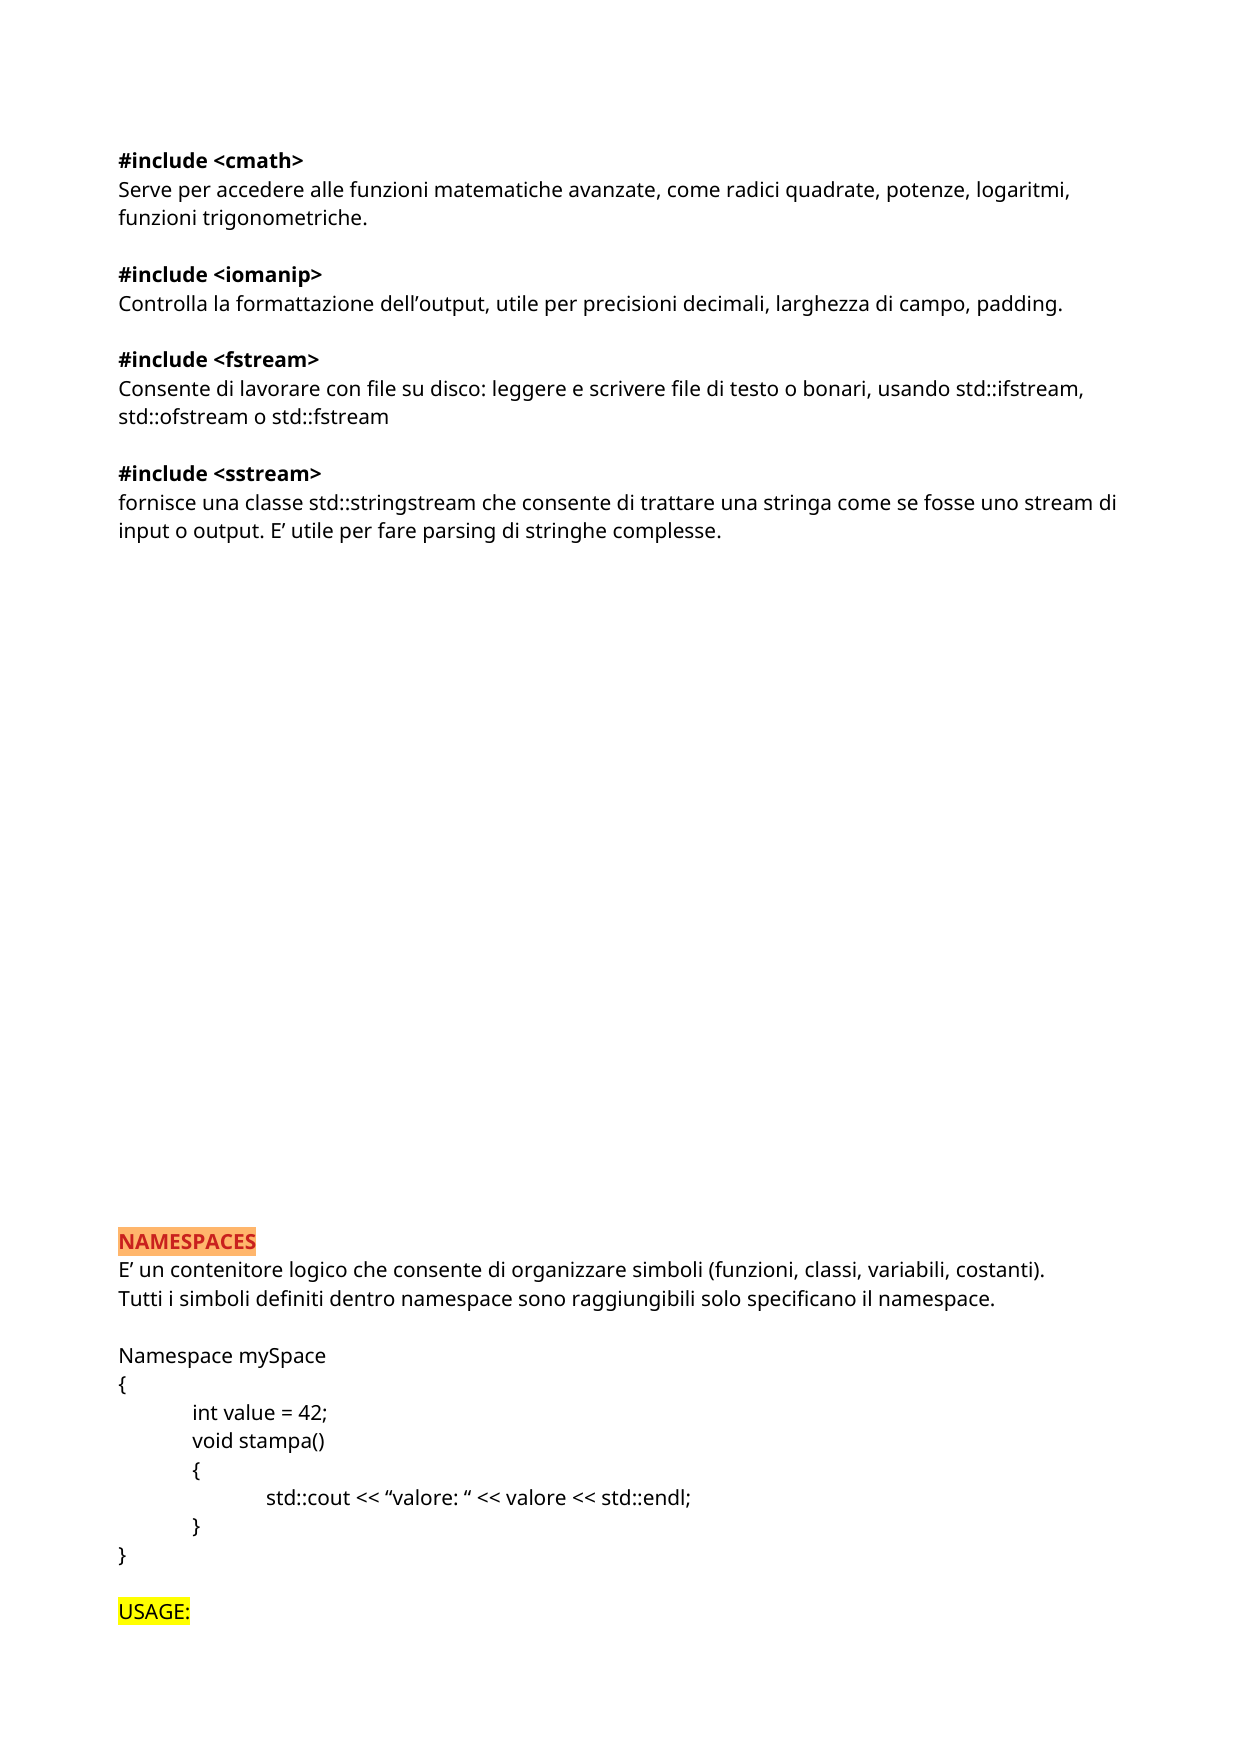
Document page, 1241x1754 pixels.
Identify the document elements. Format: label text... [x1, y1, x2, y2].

text ­ [118, 573, 1122, 602]
text fornisce una classe std::stringstream che consente di trattare una stringa come se fosse uno stream di input o output. E’ utile per fare parsing di stringhe complesse. [118, 488, 1122, 545]
text #include <fstream> [118, 346, 1122, 374]
text int value = 42; [118, 1398, 1122, 1426]
text { [118, 1369, 1122, 1398]
text NAMESPACES [118, 1227, 1122, 1256]
text std::cout << “valore: “ << valore << std::endl; [118, 1483, 1122, 1512]
text Consente di lavorare con file su disco: leggere e scrivere file di testo o bonari, usando std::ifstream, std::ofstream o std::fstream [118, 374, 1122, 431]
text #include <iomanip> [118, 260, 1122, 289]
text { [118, 1455, 1122, 1483]
text } [118, 1512, 1122, 1540]
text #include <sstream> [118, 459, 1122, 488]
text void stampa() [118, 1426, 1122, 1455]
text Tutti i simboli definiti dentro namespace sono raggiungibili solo specificano il namespace. [118, 1284, 1122, 1312]
text } [118, 1540, 1122, 1568]
text Serve per accedere alle funzioni matematiche avanzate, come radici quadrate, potenze, logaritmi, funzioni trigonometriche. [118, 175, 1122, 232]
text E’ un contenitore logico che consente di organizzare simboli (funzioni, classi, variabili, costanti). [118, 1256, 1122, 1284]
text Controlla la formattazione dell’output, utile per precisioni decimali, larghezza di campo, padding. [118, 289, 1122, 317]
text #include <cmath> [118, 147, 1122, 175]
text USAGE: [118, 1597, 1122, 1625]
text Namespace mySpace [118, 1341, 1122, 1369]
